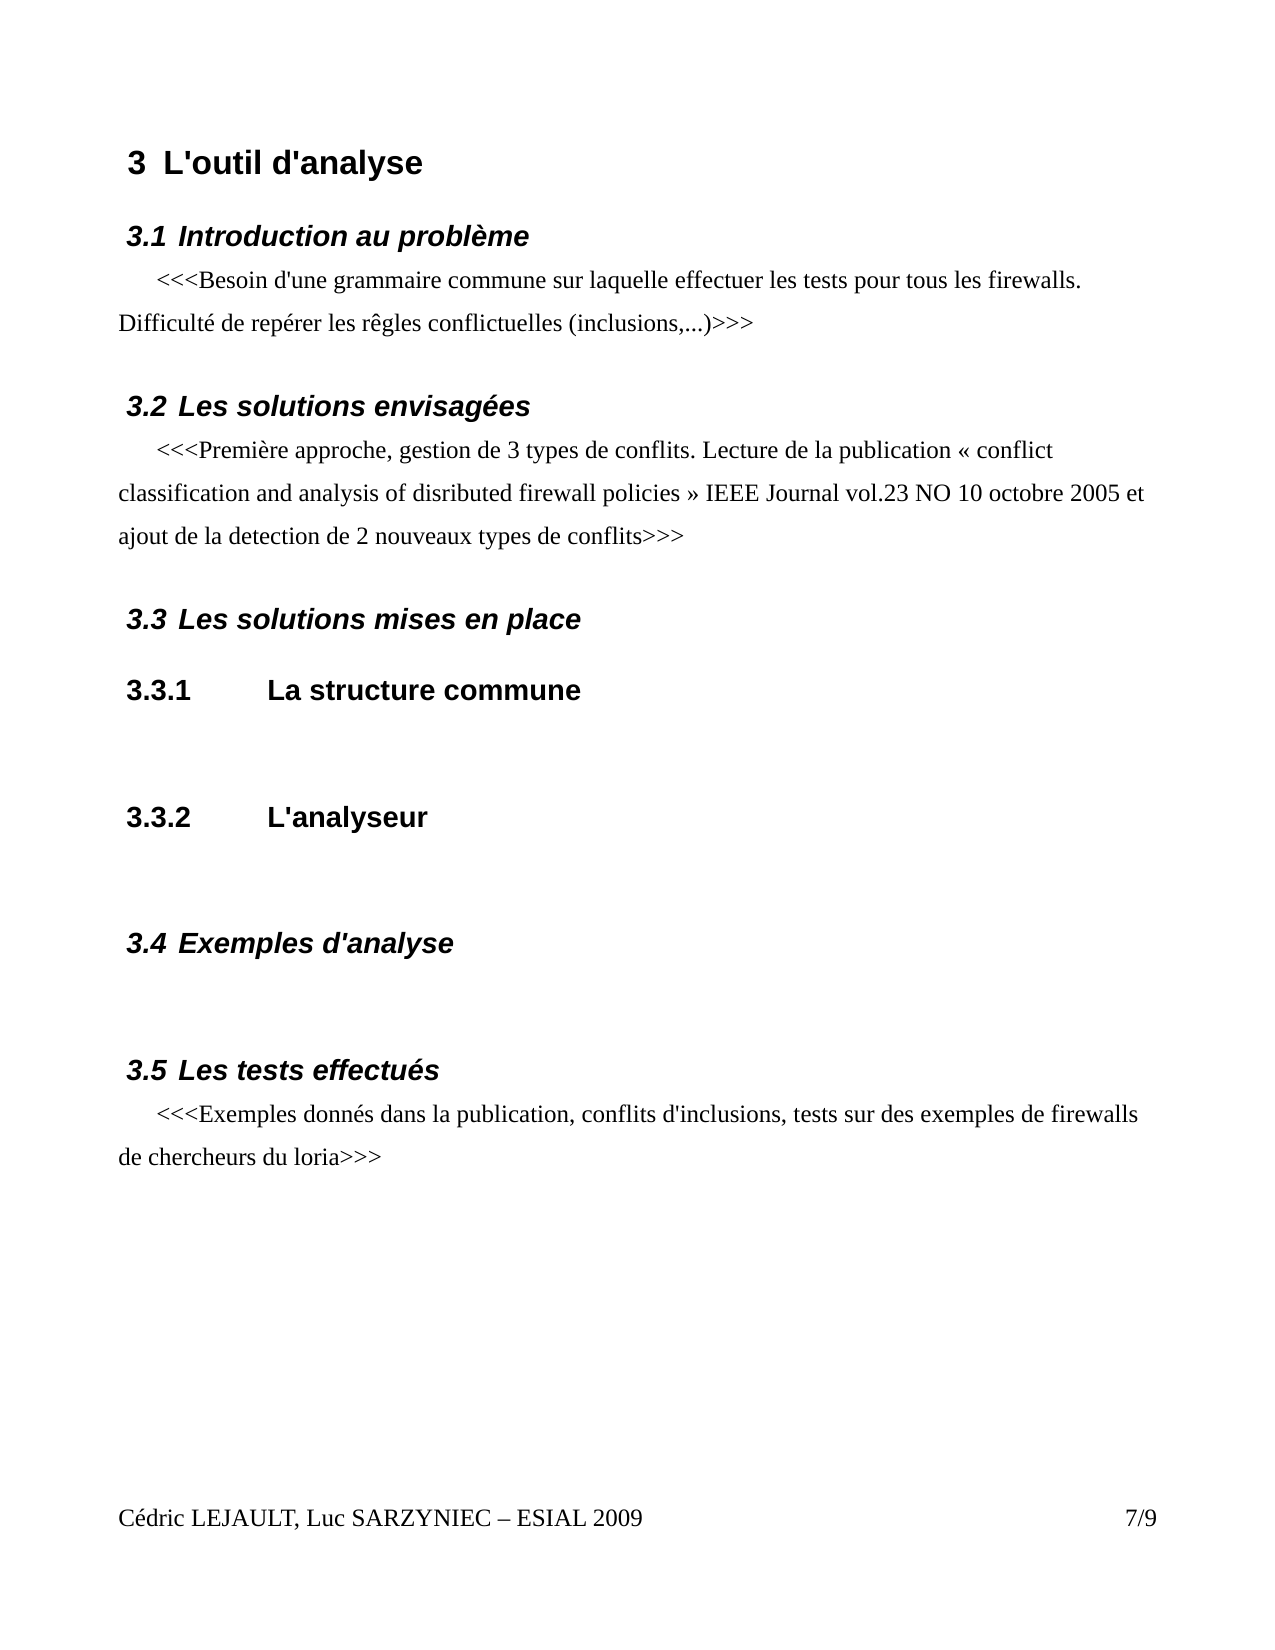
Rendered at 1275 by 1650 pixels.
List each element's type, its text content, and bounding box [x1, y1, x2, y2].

subtitle Les solutions envisagées [118, 389, 1157, 423]
text <<<Exemples donnés dans la publication, conflits d'inclusions, tests sur des exemples de firewalls de chercheurs du loria>>> [118, 1099, 1157, 1171]
subtitle Introduction au problème [118, 219, 1157, 253]
text <<<Première approche, gestion de 3 types de conflits. Lecture de la publication « conflict classification and analysis of disributed firewall policies » IEEE Journal vol.23 NO 10 octobre 2005 et ajout de la detection de 2 nouveaux types de conflits>>> [118, 435, 1157, 550]
text <<<Besoin d'une grammaire commune sur laquelle effectuer les tests pour tous les firewalls. Difficulté de repérer les rêgles conflictuelles (inclusions,...)>>> [118, 265, 1157, 337]
subtitle Les solutions mises en place [118, 602, 1157, 636]
subtitle La structure commune [118, 673, 1157, 707]
subtitle L'analyseur [118, 800, 1157, 833]
subtitle Les tests effectués [118, 1053, 1157, 1087]
subtitle Exemples d'analyse [118, 926, 1157, 960]
subtitle L'outil d'analyse [118, 143, 1157, 182]
